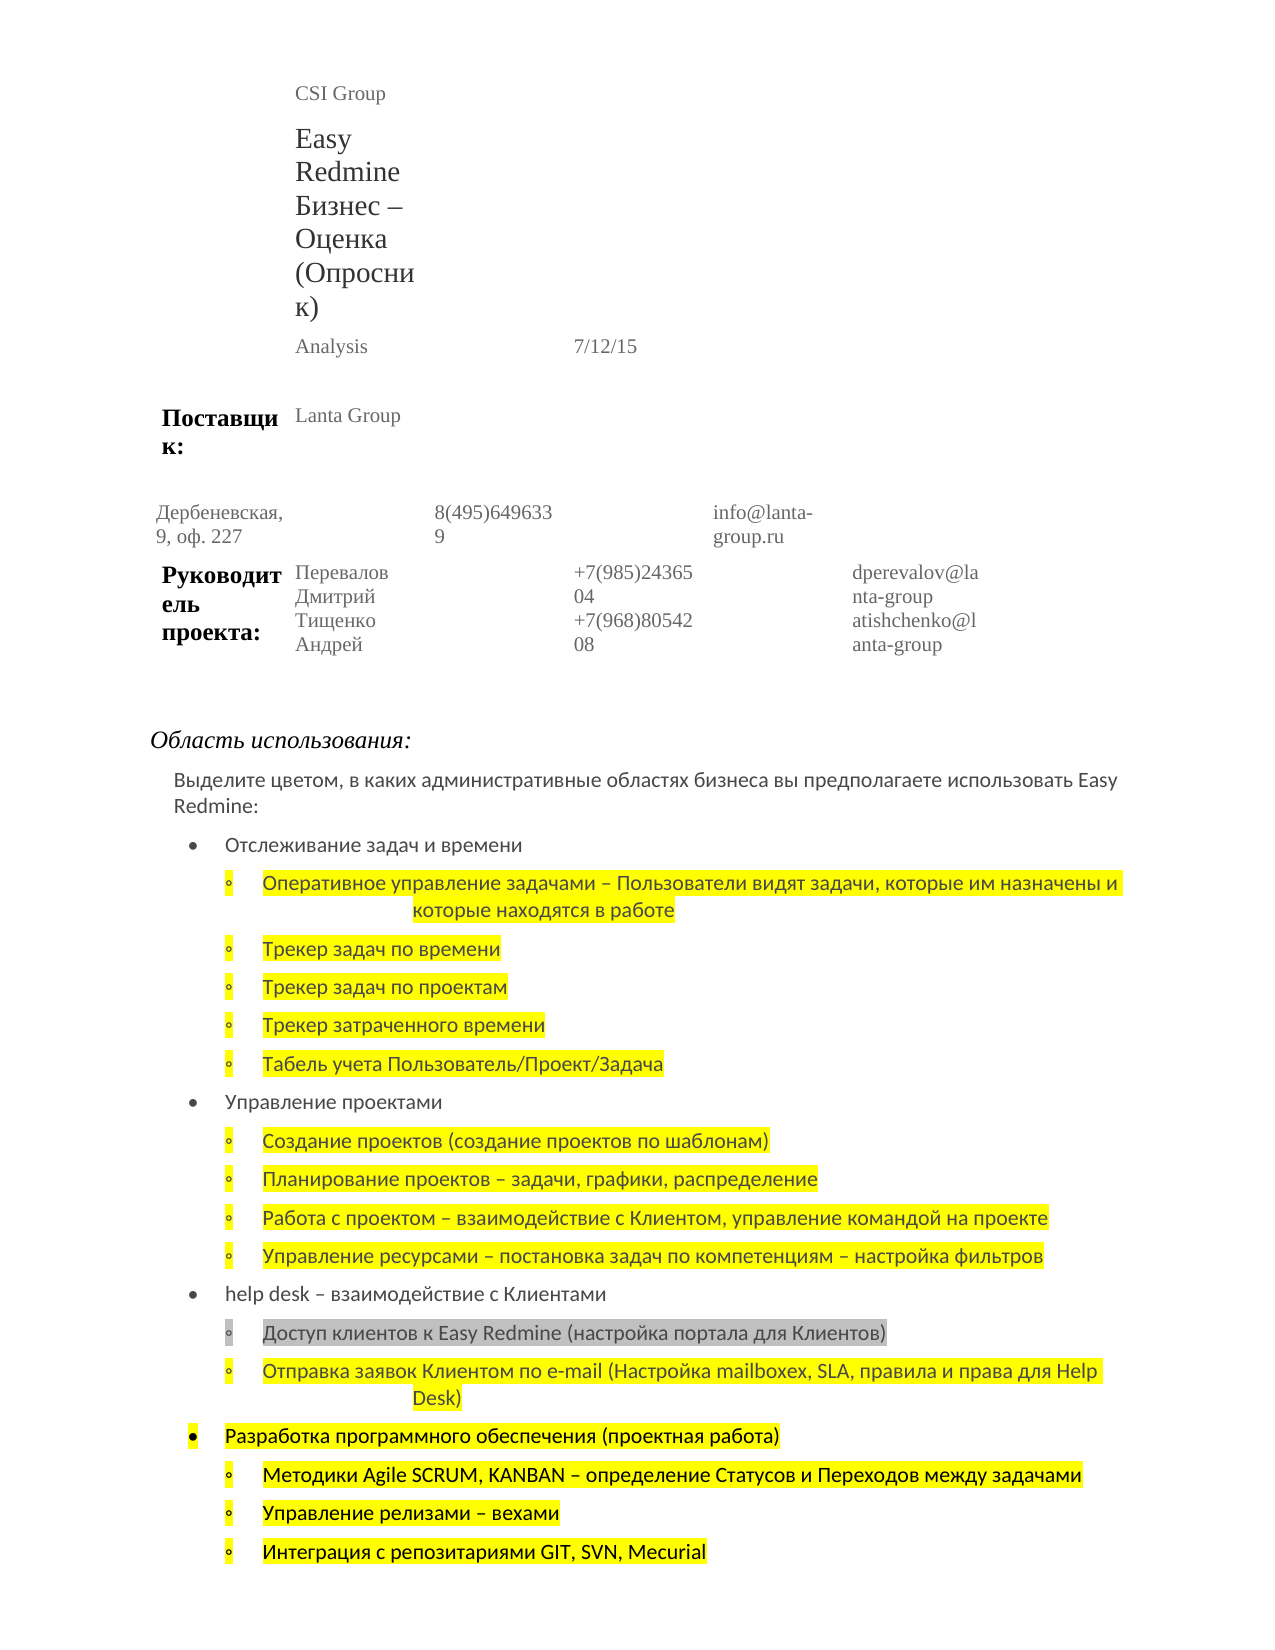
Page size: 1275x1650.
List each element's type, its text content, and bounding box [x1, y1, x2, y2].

table_cell [429, 554, 568, 662]
text Область использования: [150, 726, 1125, 754]
list Интеграция с репозитариями GIT, SVN, Mecurial [225, 1538, 1125, 1564]
list Управление проектами [187, 1088, 1125, 1115]
table_cell +7(985)2436504 +7(968)8054208 [568, 554, 707, 662]
table_cell Проект: [150, 115, 289, 328]
table_header [289, 495, 428, 554]
text Выделите цветом, в каких административные областях бизнеса вы предполагаете использовать Easy Redmine: [174, 766, 1125, 819]
table_header Клиент: [150, 75, 289, 115]
list Доступ клиентов к Easy Redmine (настройка портала для Клиентов) [225, 1319, 1125, 1346]
table_cell Статус проекта: [150, 328, 289, 397]
table_header info@lanta-group.ru [707, 495, 846, 554]
list Оперативное управление задачами – Пользователи видят задачи, которые им назначены и которые находятся в работе [225, 869, 1125, 923]
table_cell Дата: [429, 328, 568, 397]
table_header [568, 495, 707, 554]
list Отправка заявок Клиентом по e-mail (Настройка mailboxex, SLA, правила и права для Help Desk) [225, 1357, 1125, 1411]
list Трекер задач по проектам [225, 973, 1125, 1000]
list Работа с проектом – взаимодействие с Клиентом, управление командой на проекте [225, 1204, 1125, 1230]
list Планирование проектов – задачи, графики, распределение [225, 1165, 1125, 1192]
table_cell Руководитель проекта: [150, 554, 289, 662]
list Управление ресурсами – постановка задач по компетенциям – настройка фильтров [225, 1242, 1125, 1269]
list Методики Agile SCRUM, KANBAN – определение Статусов и Переходов между задачами [225, 1461, 1125, 1488]
table_cell Easy Redmine Бизнес – Оценка (Опросник) [289, 115, 428, 328]
list Трекер затраченного времени [225, 1012, 1125, 1038]
list Разработка программного обеспечения (проектная работа) [187, 1423, 1125, 1449]
table_cell Lanta Group [289, 397, 428, 466]
table_cell dperevalov@lanta-group atishchenko@lanta-group [846, 554, 986, 662]
table_header 8(495)6496339 [429, 495, 568, 554]
table_cell [707, 554, 846, 662]
list Табель учета Пользователь/Проект/Задача [225, 1050, 1125, 1077]
table_cell 7/12/15 [568, 328, 707, 397]
list Отслеживание задач и времени [187, 831, 1125, 858]
list Управление релизами – вехами [225, 1499, 1125, 1526]
table_cell Перевалов Дмитрий Тищенко Андрей [289, 554, 428, 662]
table_header CSI Group [289, 75, 428, 115]
list Трекер задач по времени [225, 935, 1125, 961]
table_cell Analysis [289, 328, 428, 397]
text Область Анализа [150, 686, 1125, 717]
table_cell Поставщик: [150, 397, 289, 466]
table_header Дербеневская, 9, оф. 227 [150, 495, 289, 554]
list Создание проектов (создание проектов по шаблонам) [225, 1127, 1125, 1153]
list help desk – взаимодействие с Клиентами [187, 1281, 1125, 1307]
